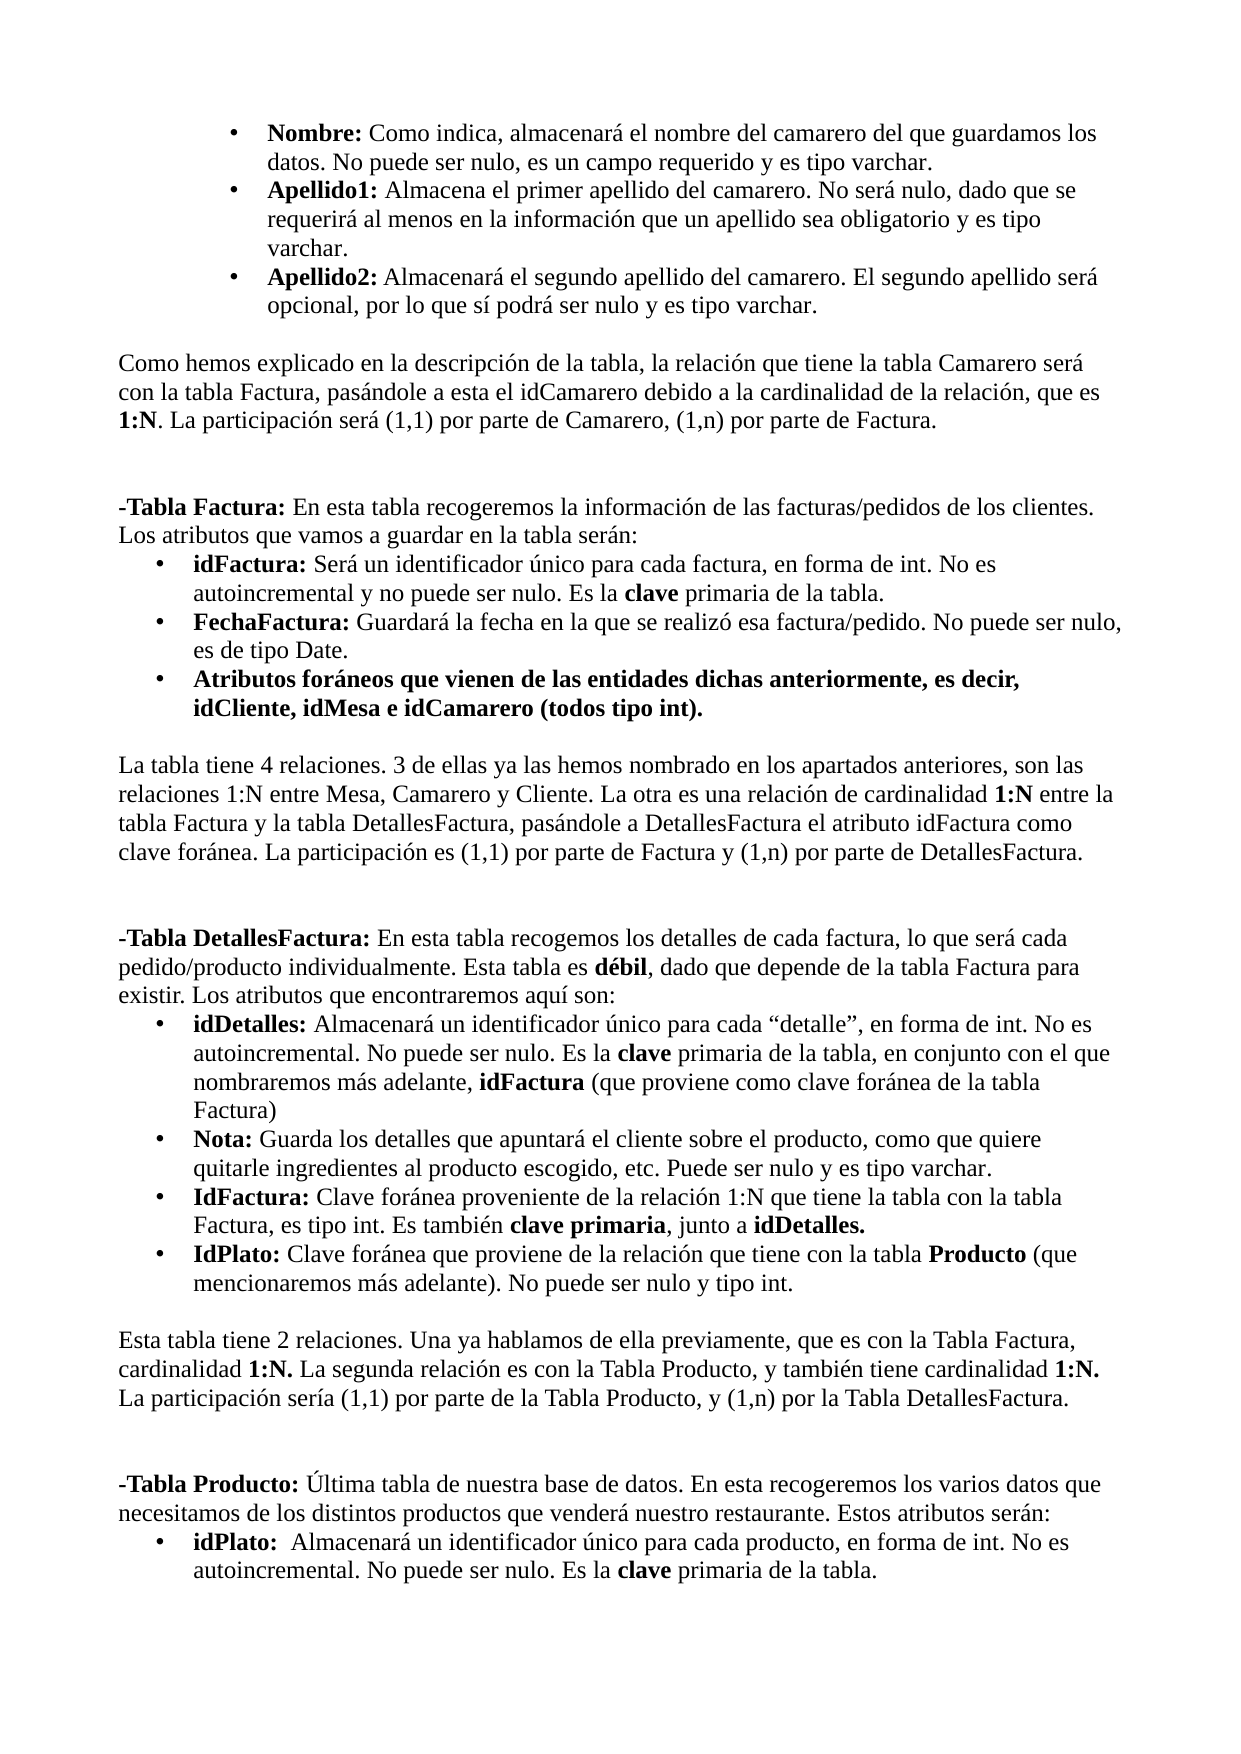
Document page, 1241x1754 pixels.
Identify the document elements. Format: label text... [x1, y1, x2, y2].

text -Tabla Producto: Última tabla de nuestra base de datos. En esta recogeremos los varios datos que necesitamos de los distintos productos que venderá nuestro restaurante. Estos atributos serán: [118, 1469, 1122, 1527]
list IdFactura: Clave foránea proveniente de la relación 1:N que tiene la tabla con la tabla Factura, es tipo int. Es también clave primaria, junto a idDetalles. [156, 1182, 1122, 1239]
list idPlato: Almacenará un identificador único para cada producto, en forma de int. No es autoincremental. No puede ser nulo. Es la clave primaria de la tabla. [156, 1527, 1122, 1584]
list Nombre: Como indica, almacenará el nombre del camarero del que guardamos los datos. No puede ser nulo, es un campo requerido y es tipo varchar. [229, 118, 1122, 176]
list Atributos foráneos que vienen de las entidades dichas anteriormente, es decir, idCliente, idMesa e idCamarero (todos tipo int). [156, 664, 1122, 722]
list Apellido1: Almacena el primer apellido del camarero. No será nulo, dado que se requerirá al menos en la información que un apellido sea obligatorio y es tipo varchar. [229, 176, 1122, 262]
text Como hemos explicado en la descripción de la tabla, la relación que tiene la tabla Camarero será con la tabla Factura, pasándole a esta el idCamarero debido a la cardinalidad de la relación, que es 1:N. La participación será (1,1) por parte de Camarero, (1,n) por parte de Factura. [118, 348, 1122, 434]
list Apellido2: Almacenará el segundo apellido del camarero. El segundo apellido será opcional, por lo que sí podrá ser nulo y es tipo varchar. [229, 262, 1122, 319]
list IdPlato: Clave foránea que proviene de la relación que tiene con la tabla Producto (que mencionaremos más adelante). No puede ser nulo y tipo int. [156, 1239, 1122, 1297]
list Nota: Guarda los detalles que apuntará el cliente sobre el producto, como que quiere quitarle ingredientes al producto escogido, etc. Puede ser nulo y es tipo varchar. [156, 1124, 1122, 1182]
list idFactura: Será un identificador único para cada factura, en forma de int. No es autoincremental y no puede ser nulo. Es la clave primaria de la tabla. [156, 549, 1122, 607]
list idDetalles: Almacenará un identificador único para cada “detalle”, en forma de int. No es autoincremental. No puede ser nulo. Es la clave primaria de la tabla, en conjunto con el que nombraremos más adelante, idFactura (que proviene como clave foránea de la tabla Factura) [156, 1009, 1122, 1124]
text -Tabla Factura: En esta tabla recogeremos la información de las facturas/pedidos de los clientes. Los atributos que vamos a guardar en la tabla serán: [118, 492, 1122, 549]
list FechaFactura: Guardará la fecha en la que se realizó esa factura/pedido. No puede ser nulo, es de tipo Date. [156, 607, 1122, 664]
text -Tabla DetallesFactura: En esta tabla recogemos los detalles de cada factura, lo que será cada pedido/producto individualmente. Esta tabla es débil, dado que depende de la tabla Factura para existir. Los atributos que encontraremos aquí son: [118, 923, 1122, 1009]
text Esta tabla tiene 2 relaciones. Una ya hablamos de ella previamente, que es con la Tabla Factura, cardinalidad 1:N. La segunda relación es con la Tabla Producto, y también tiene cardinalidad 1:N. La participación sería (1,1) por parte de la Tabla Producto, y (1,n) por la Tabla DetallesFactura. [118, 1326, 1122, 1412]
text La tabla tiene 4 relaciones. 3 de ellas ya las hemos nombrado en los apartados anteriores, son las relaciones 1:N entre Mesa, Camarero y Cliente. La otra es una relación de cardinalidad 1:N entre la tabla Factura y la tabla DetallesFactura, pasándole a DetallesFactura el atributo idFactura como clave foránea. La participación es (1,1) por parte de Factura y (1,n) por parte de DetallesFactura. [118, 751, 1122, 866]
